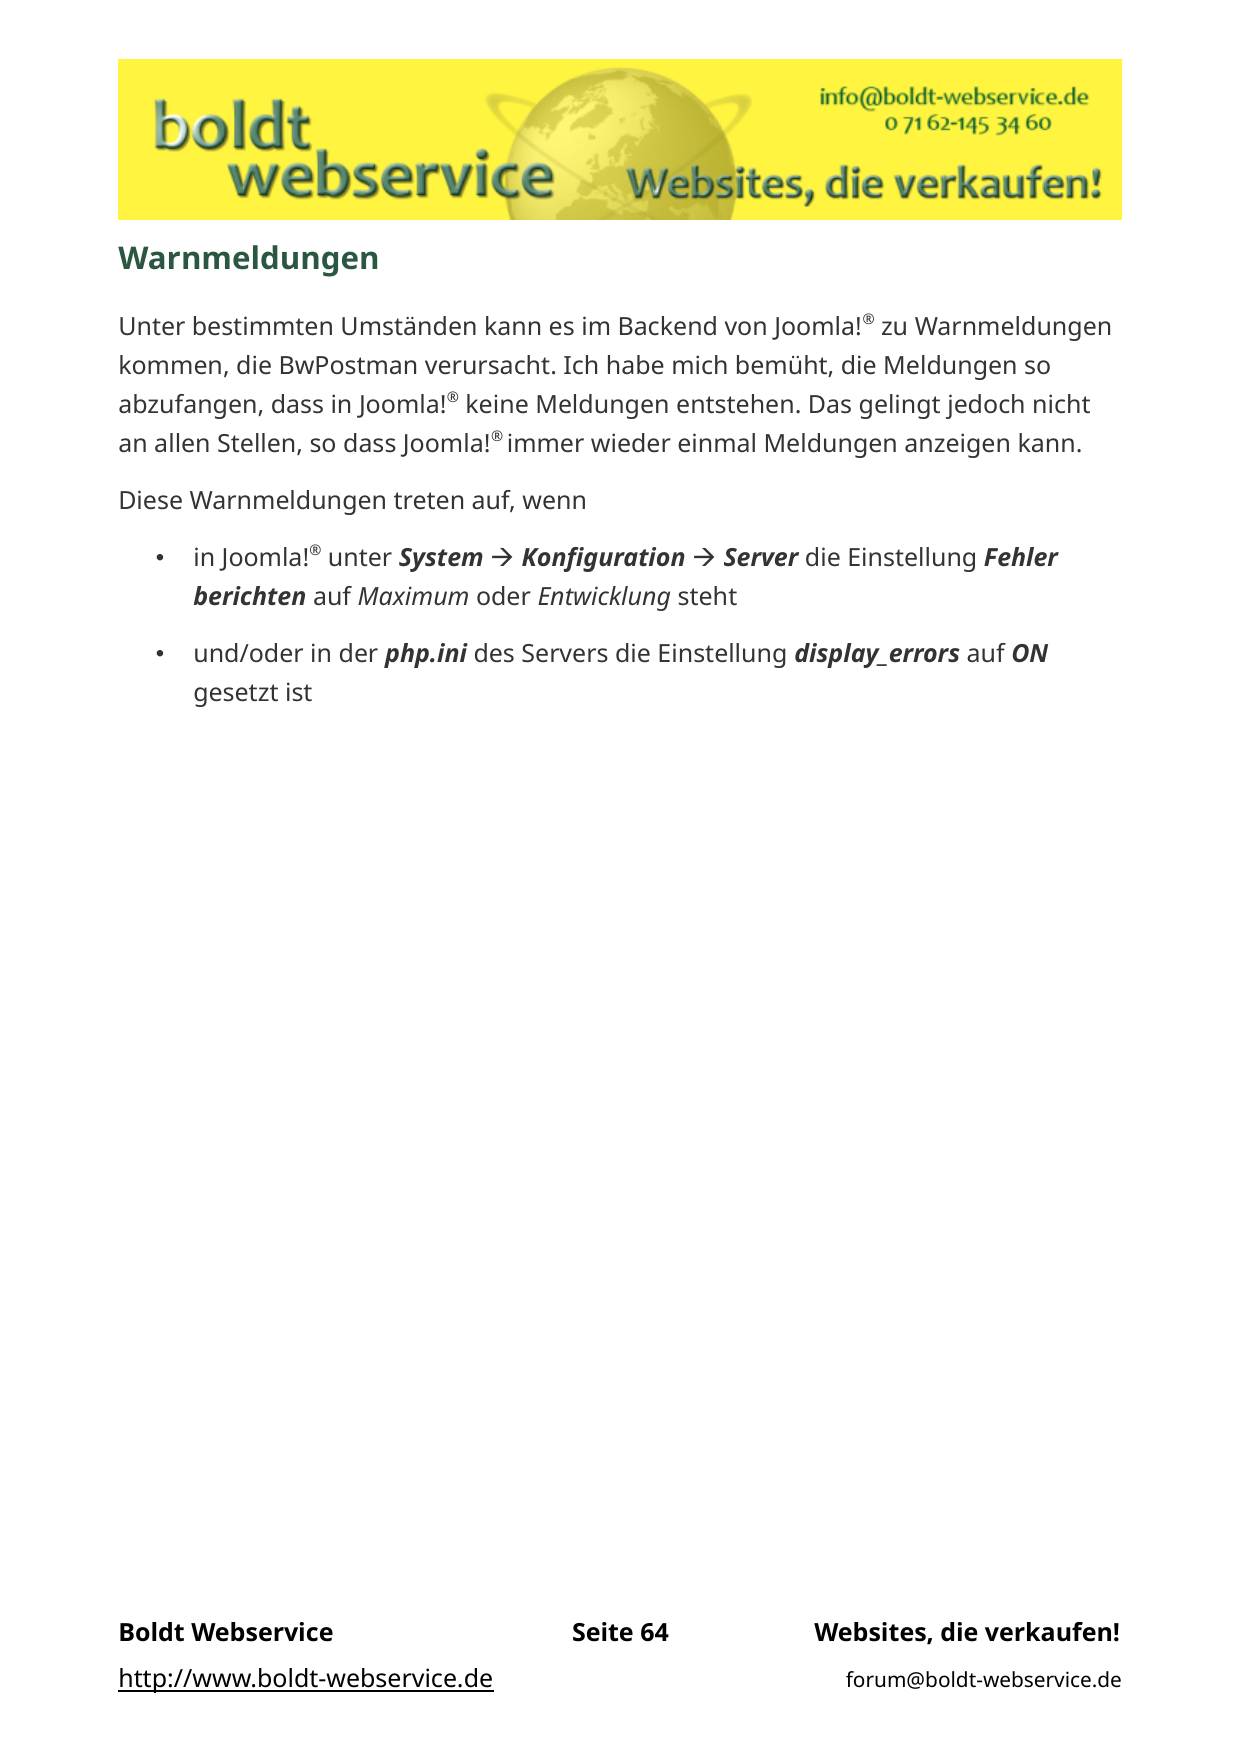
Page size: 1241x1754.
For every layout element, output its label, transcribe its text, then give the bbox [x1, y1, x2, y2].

subtitle Warnmeldungen [118, 236, 1122, 279]
list in Joomla!® unter System  Konfiguration  Server die Einstellung Fehler berichten auf Maximum oder Entwicklung steht [156, 539, 1122, 613]
text Unter bestimmten Umständen kann es im Backend von Joomla!® zu Warnmeldungen kommen, die BwPostman verursacht. Ich habe mich bemüht, die Meldungen so abzufangen, dass in Joomla!® keine Meldungen entstehen. Das gelingt jedoch nicht an allen Stellen, so dass Joomla!® immer wieder einmal Meldungen anzeigen kann. [118, 308, 1122, 460]
picture [118, 59, 1123, 220]
text Diese Warnmeldungen treten auf, wenn [118, 483, 1122, 517]
list und/oder in der php.ini des Servers die Einstellung display_errors auf ON gesetzt ist [156, 636, 1122, 709]
